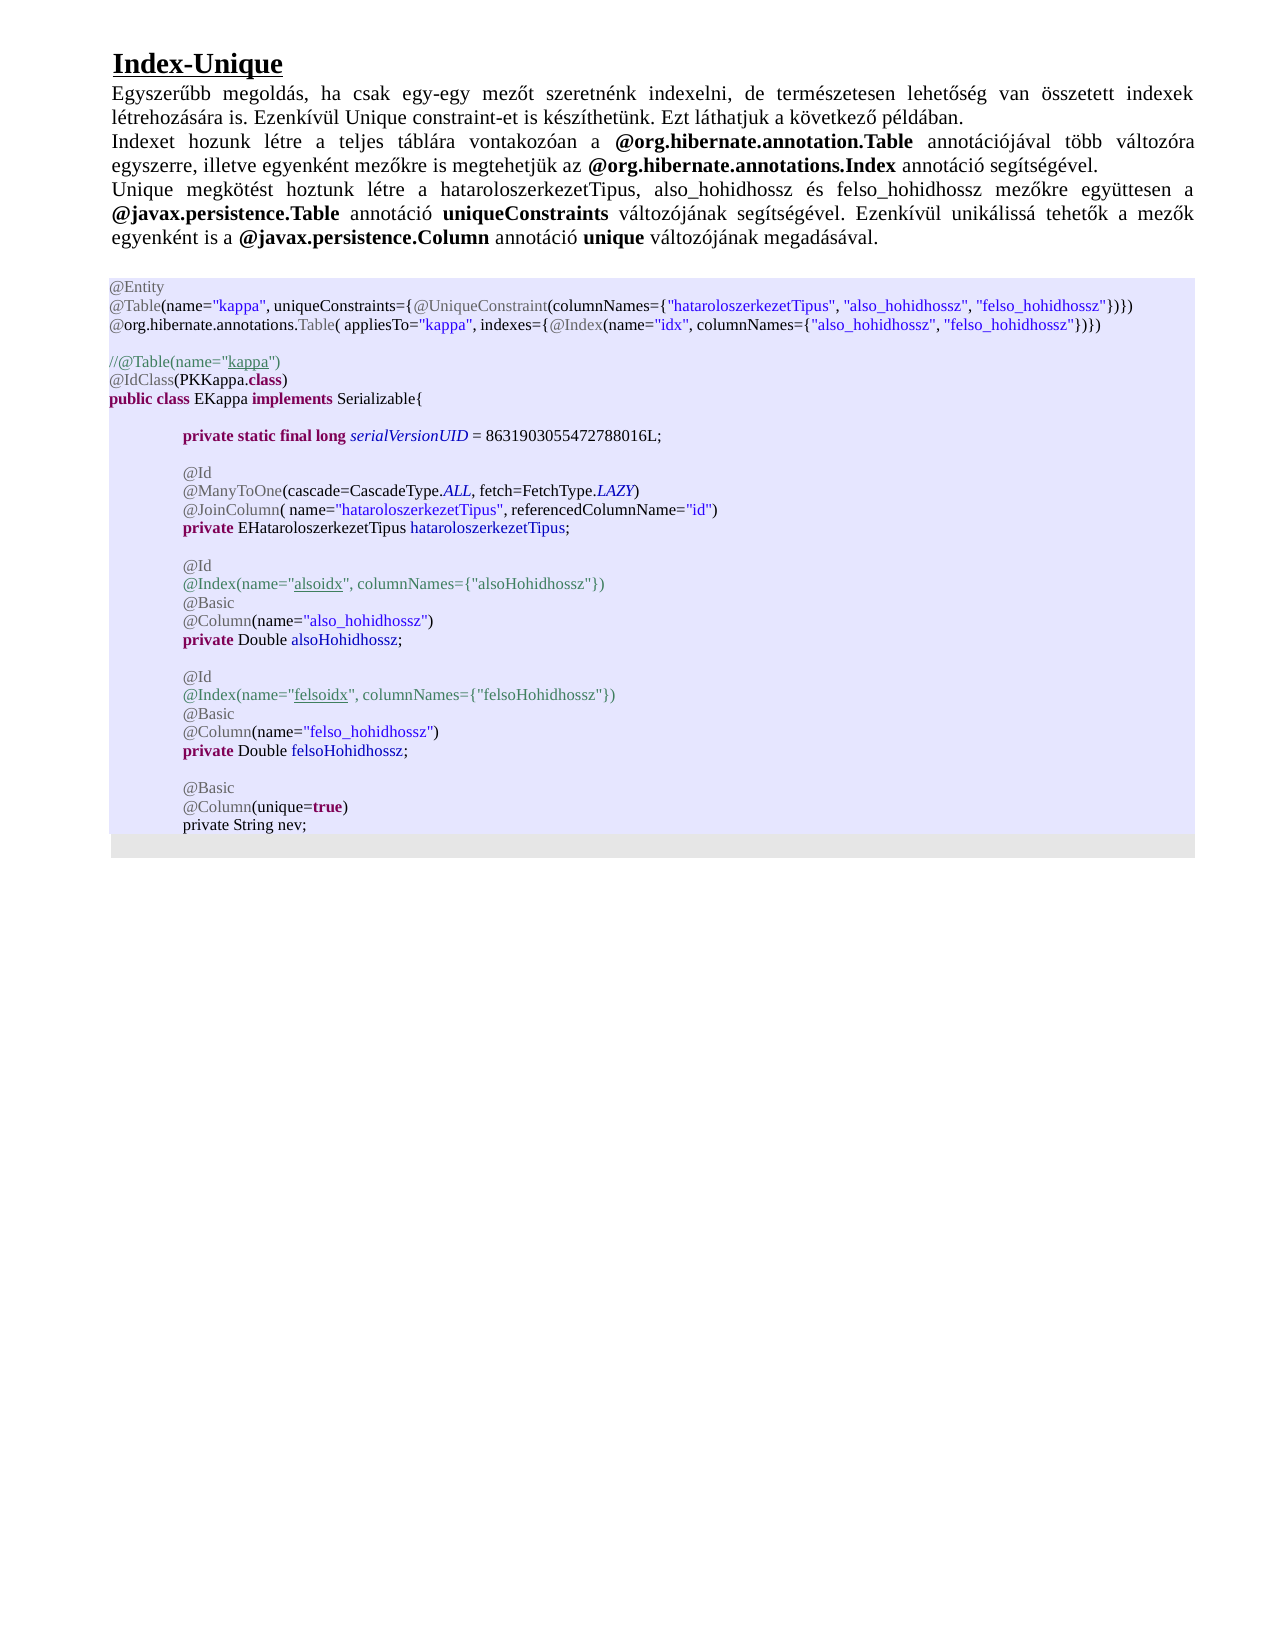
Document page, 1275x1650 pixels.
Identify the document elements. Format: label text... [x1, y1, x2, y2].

text @Column(name="felso_hohidhossz") [109, 723, 1195, 741]
text private Double felsoHohidhossz; [109, 741, 1195, 760]
text @Basic [109, 593, 1195, 612]
text Egyszerűbb megoldás, ha csak egy-egy mezőt szeretnénk indexelni, de természetesen lehetőség van összetett indexek létrehozására is. Ezenkívül Unique constraint-et is készíthetünk. Ezt láthatjuk a következő példában. [111, 80, 1195, 128]
text @ManyToOne(cascade=CascadeType.ALL, fetch=FetchType.LAZY) [109, 482, 1195, 500]
text @Basic [109, 704, 1195, 723]
text @Id [109, 667, 1195, 686]
text @Id [109, 556, 1195, 574]
text @Column(name="also_hohidhossz") [109, 612, 1195, 630]
text @Index(name="felsoidx", columnNames={"felsoHohidhossz"}) [109, 686, 1195, 704]
text @Id [109, 463, 1195, 482]
text @Entity [109, 278, 1195, 296]
text @Basic [109, 778, 1195, 797]
text Unique megkötést hoztunk létre a hataroloszerkezetTipus, also_hohidhossz és felso_hohidhossz mezőkre együttesen a @javax.persistence.Table annotáció uniqueConstraints változójának segítségével. Ezenkívül unikálissá tehetők a mezők egyenként is a @javax.persistence.Column annotáció unique változójának megadásával. [111, 177, 1195, 249]
text @Index(name="alsoidx", columnNames={"alsoHohidhossz"}) [109, 574, 1195, 593]
text @Table(name="kappa", uniqueConstraints={@UniqueConstraint(columnNames={"hataroloszerkezetTipus", "also_hohidhossz", "felso_hohidhossz"})}) [109, 296, 1195, 315]
text private Double alsoHohidhossz; [109, 630, 1195, 649]
text @IdClass(PKKappa.class) [109, 371, 1195, 389]
text private EHataroloszerkezetTipus hataroloszerkezetTipus; [109, 519, 1195, 537]
text public class EKappa implements Serializable{ [109, 389, 1195, 408]
text private String nev; [109, 816, 1195, 834]
text //@Table(name="kappa") [109, 352, 1195, 371]
text @Column(unique=true) [109, 797, 1195, 816]
text private static final long serialVersionUID = 8631903055472788016L; [109, 426, 1195, 445]
text Indexet hozunk létre a teljes táblára vontakozóan a @org.hibernate.annotation.Table annotációjával több változóra egyszerre, illetve egyenként mezőkre is megtehetjük az @org.hibernate.annotations.Index annotáció segítségével. [111, 128, 1195, 177]
text Index-Unique [112, 47, 1195, 80]
text @JoinColumn( name="hataroloszerkezetTipus", referencedColumnName="id") [109, 500, 1195, 519]
text @org.hibernate.annotations.Table( appliesTo="kappa", indexes={@Index(name="idx", columnNames={"also_hohidhossz", "felso_hohidhossz"})}) [109, 315, 1195, 333]
